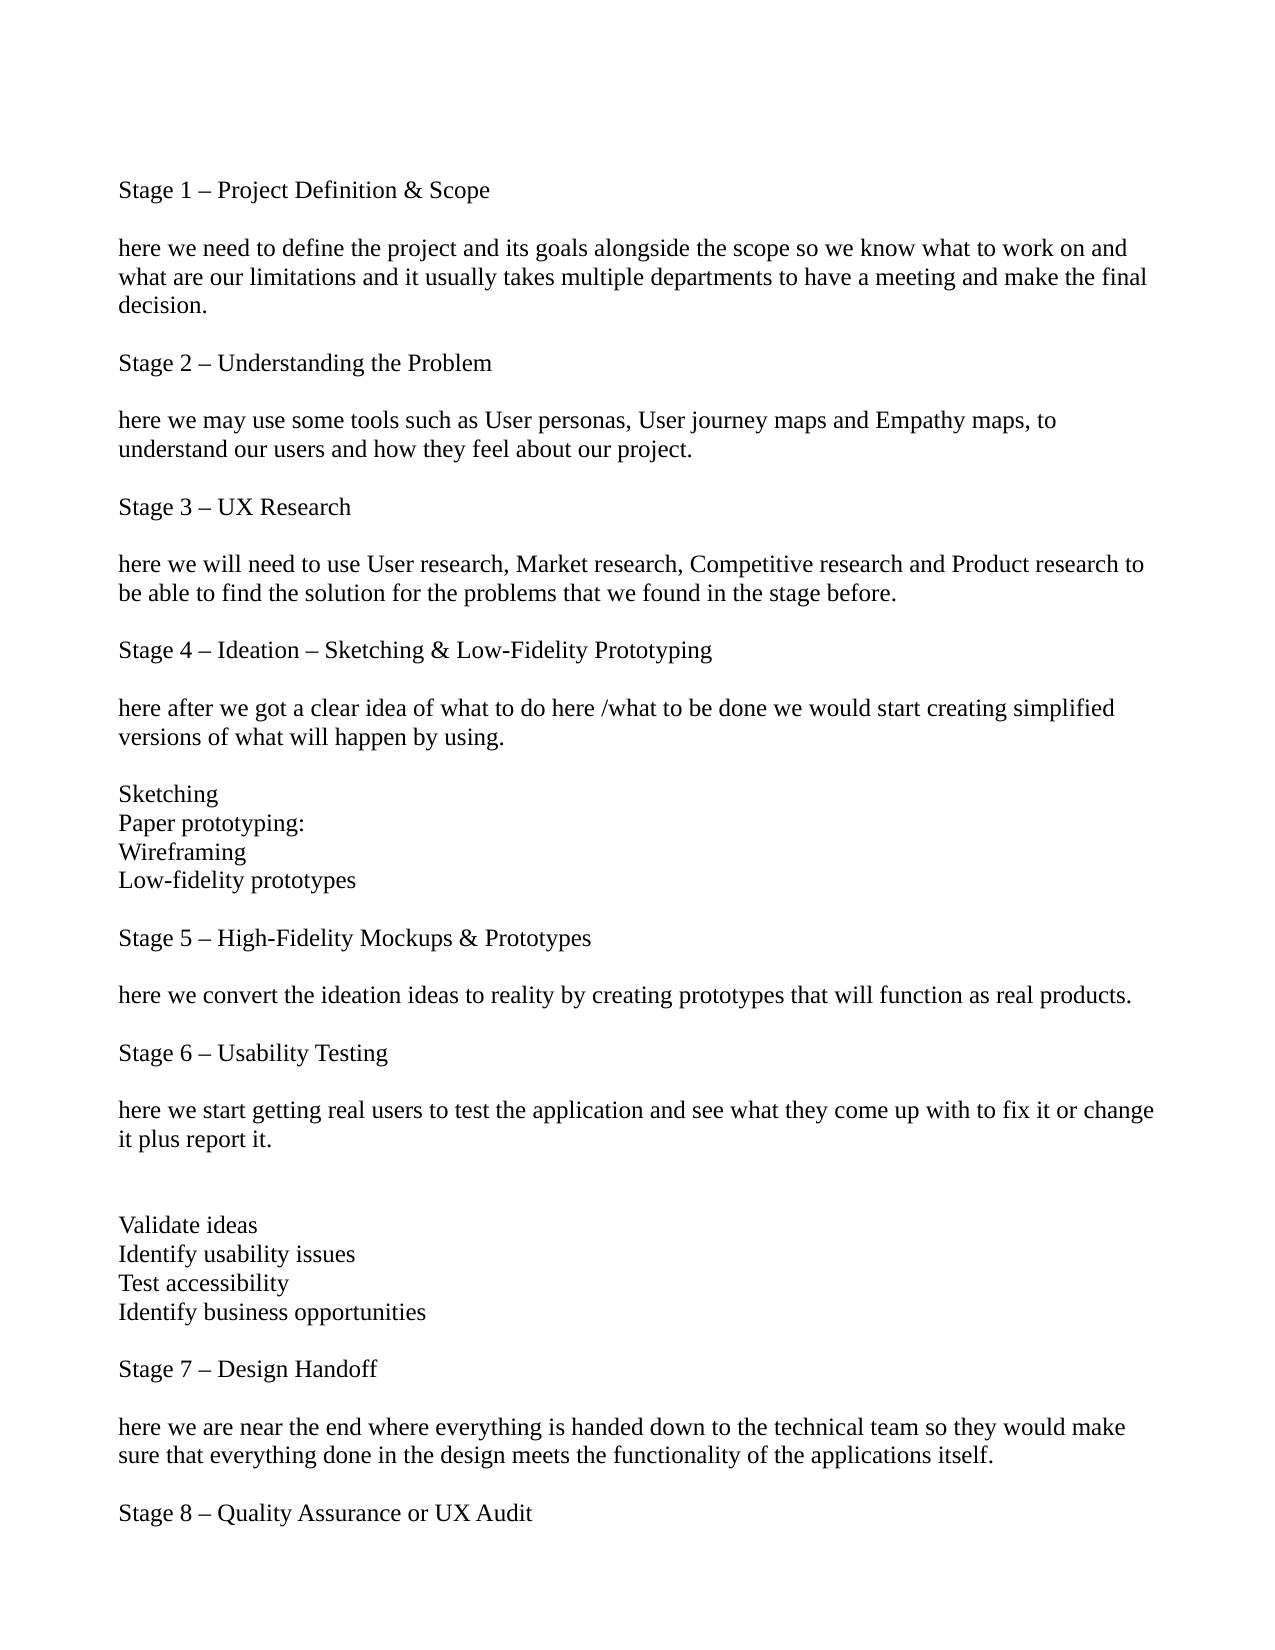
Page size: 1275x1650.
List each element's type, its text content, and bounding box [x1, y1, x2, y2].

text Low-fidelity prototypes [118, 866, 1157, 894]
text here we convert the ideation ideas to reality by creating prototypes that will function as real products. [118, 981, 1157, 1009]
text Stage 4 – Ideation – Sketching & Low-Fidelity Prototyping [118, 636, 1157, 664]
text Stage 2 – Understanding the Problem [118, 348, 1157, 377]
text Stage 1 – Project Definition & Scope [118, 176, 1157, 204]
text Wireframing [118, 837, 1157, 866]
text here we may use some tools such as User personas, User journey maps and Empathy maps, to understand our users and how they feel about our project. [118, 406, 1157, 463]
text Stage 7 – Design Handoff [118, 1354, 1157, 1383]
text Stage 5 – High-Fidelity Mockups & Prototypes [118, 923, 1157, 952]
text Test accessibility [118, 1268, 1157, 1297]
text Paper prototyping: [118, 808, 1157, 837]
text here we will need to use User research, Market research, Competitive research and Product research to be able to find the solution for the problems that we found in the stage before. [118, 549, 1157, 607]
text Stage 6 – Usability Testing [118, 1038, 1157, 1067]
text Identify usability issues [118, 1239, 1157, 1268]
text here we start getting real users to test the application and see what they come up with to fix it or change it plus report it. [118, 1096, 1157, 1153]
text Validate ideas [118, 1211, 1157, 1239]
text here we are near the end where everything is handed down to the technical team so they would make sure that everything done in the design meets the functionality of the applications itself. [118, 1412, 1157, 1469]
text here after we got a clear idea of what to do here /what to be done we would start creating simplified versions of what will happen by using. [118, 693, 1157, 751]
text Identify business opportunities [118, 1297, 1157, 1326]
text Stage 3 – UX Research [118, 492, 1157, 521]
text Stage 8 – Quality Assurance or UX Audit [118, 1498, 1157, 1527]
text Sketching [118, 779, 1157, 808]
text here we need to define the project and its goals alongside the scope so we know what to work on and what are our limitations and it usually takes multiple departments to have a meeting and make the final decision. [118, 233, 1157, 319]
